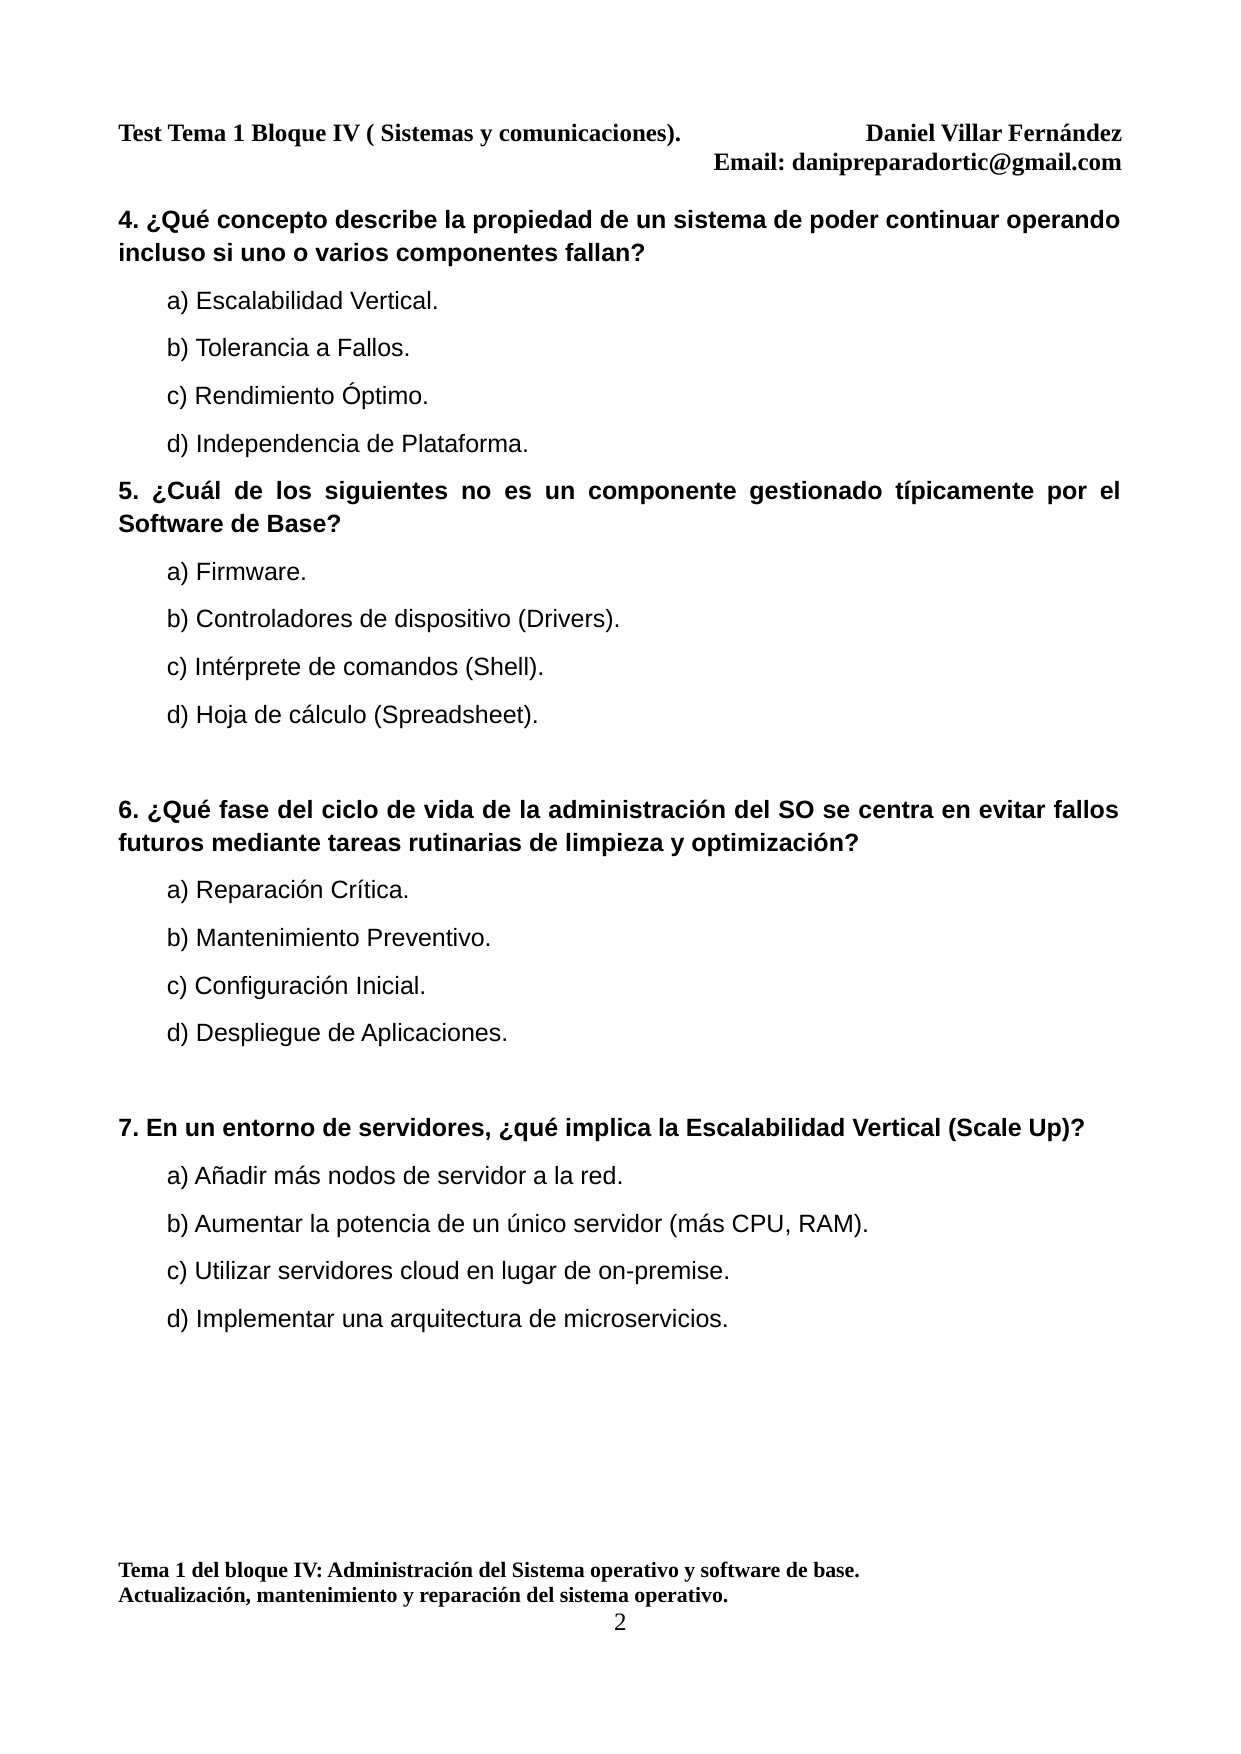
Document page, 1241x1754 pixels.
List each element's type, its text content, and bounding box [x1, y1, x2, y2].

text d) Independencia de Plataforma. [118, 428, 1122, 457]
text a) Añadir más nodos de servidor a la red. [118, 1161, 1122, 1190]
text b) Aumentar la potencia de un único servidor (más CPU, RAM). [118, 1209, 1122, 1237]
text c) Utilizar servidores cloud en lugar de on-premise. [118, 1256, 1122, 1285]
text d) Hoja de cálculo (Spreadsheet). [118, 699, 1122, 728]
text c) Intérprete de comandos (Shell). [118, 652, 1122, 681]
text b) Controladores de dispositivo (Drivers). [118, 604, 1122, 633]
text b) Mantenimiento Preventivo. [118, 923, 1122, 952]
text b) Tolerancia a Fallos. [118, 333, 1122, 362]
text a) Escalabilidad Vertical. [118, 286, 1122, 314]
text d) Despliegue de Aplicaciones. [118, 1018, 1122, 1047]
text d) Implementar una arquitectura de microservicios. [118, 1304, 1122, 1333]
text c) Rendimiento Óptimo. [118, 381, 1122, 410]
text 4. ¿Qué concepto describe la propiedad de un sistema de poder continuar operando incluso si uno o varios componentes fallan? [118, 205, 1122, 267]
text 7. En un entorno de servidores, ¿qué implica la Escalabilidad Vertical (Scale Up)? [118, 1113, 1122, 1142]
text a) Reparación Crítica. [118, 875, 1122, 904]
text 6. ¿Qué fase del ciclo de vida de la administración del SO se centra en evitar fallos futuros mediante tareas rutinarias de limpieza y optimización? [118, 795, 1122, 857]
text a) Firmware. [118, 557, 1122, 586]
text 5. ¿Cuál de los siguientes no es un componente gestionado típicamente por el Software de Base? [118, 476, 1122, 538]
text c) Configuración Inicial. [118, 971, 1122, 999]
